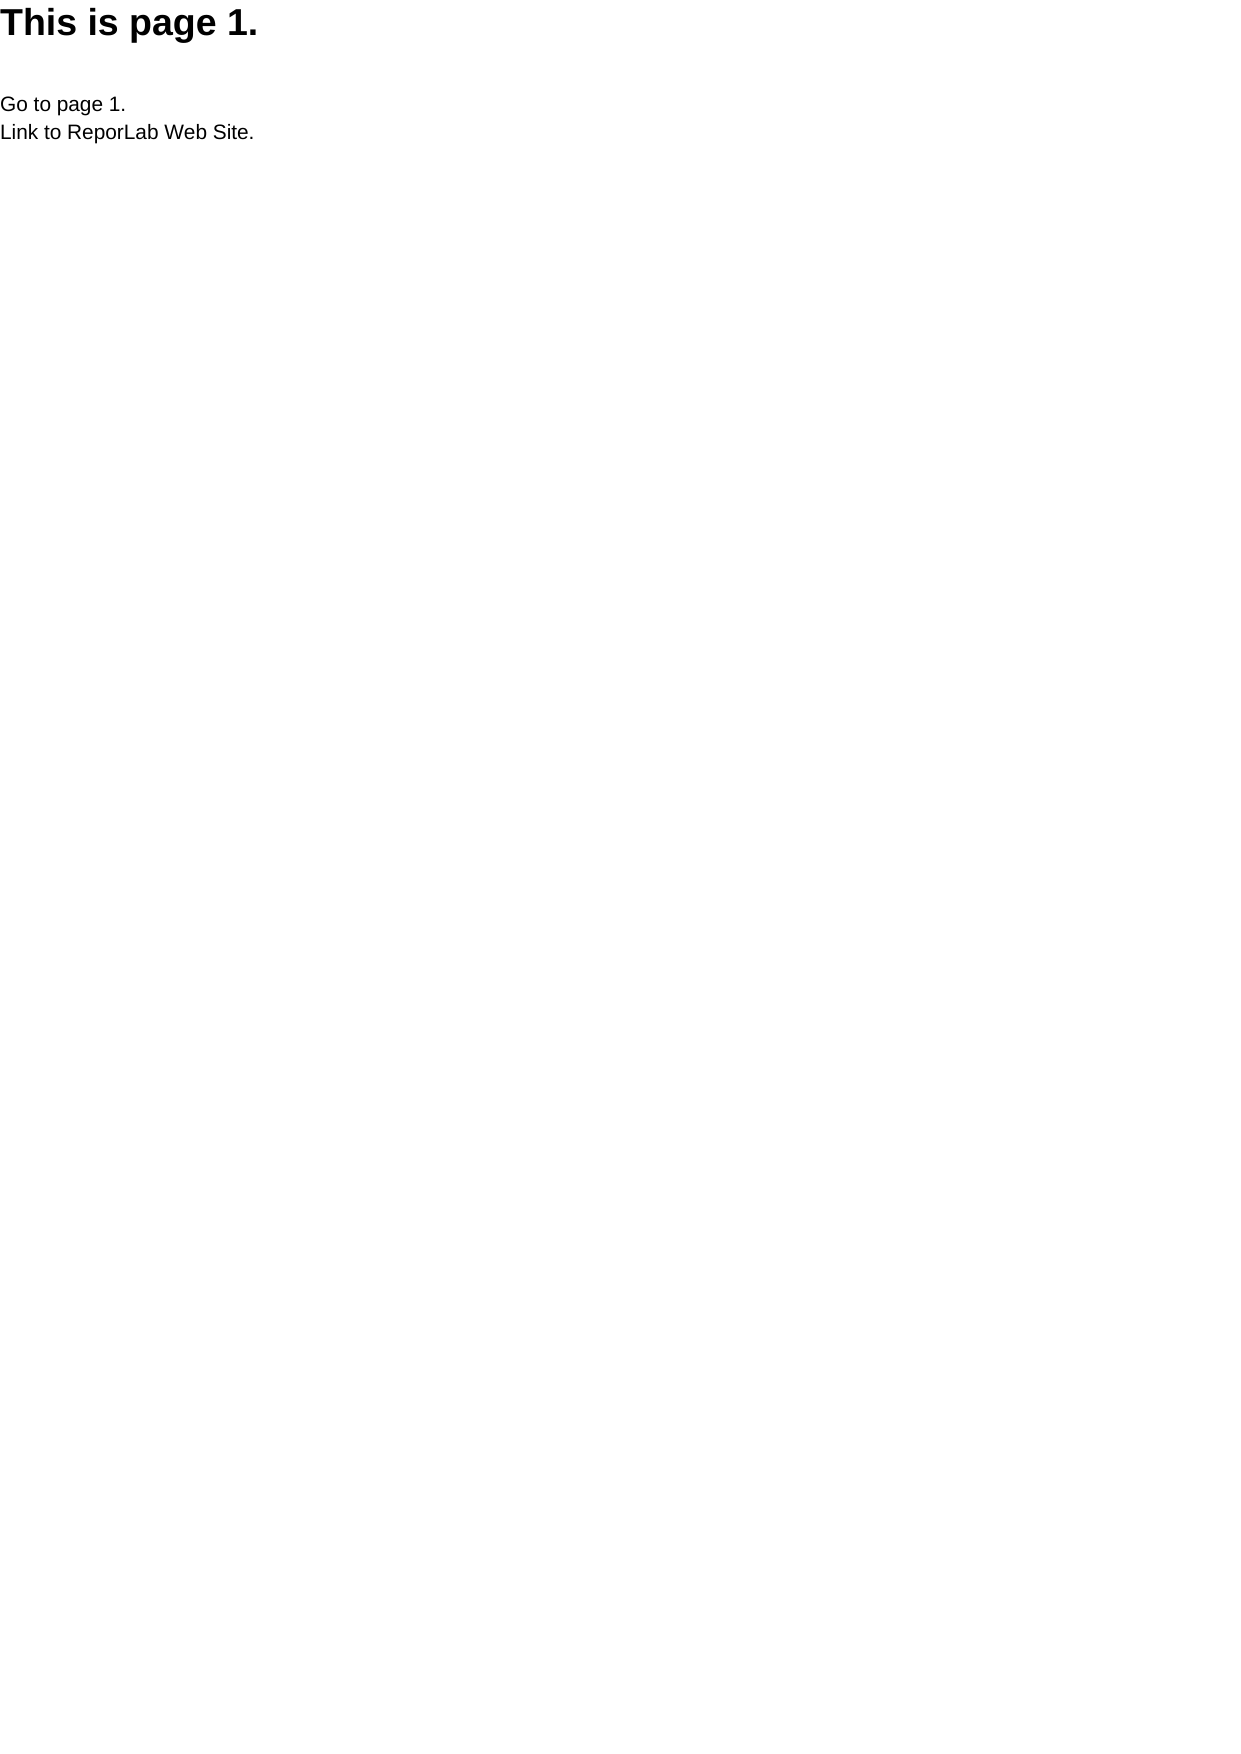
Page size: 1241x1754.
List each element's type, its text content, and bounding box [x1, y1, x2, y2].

text Go to page 1. [0, 92, 1240, 116]
text Link to ReporLab Web Site. [0, 120, 1240, 144]
subtitle This is page 1. [0, 0, 1240, 43]
